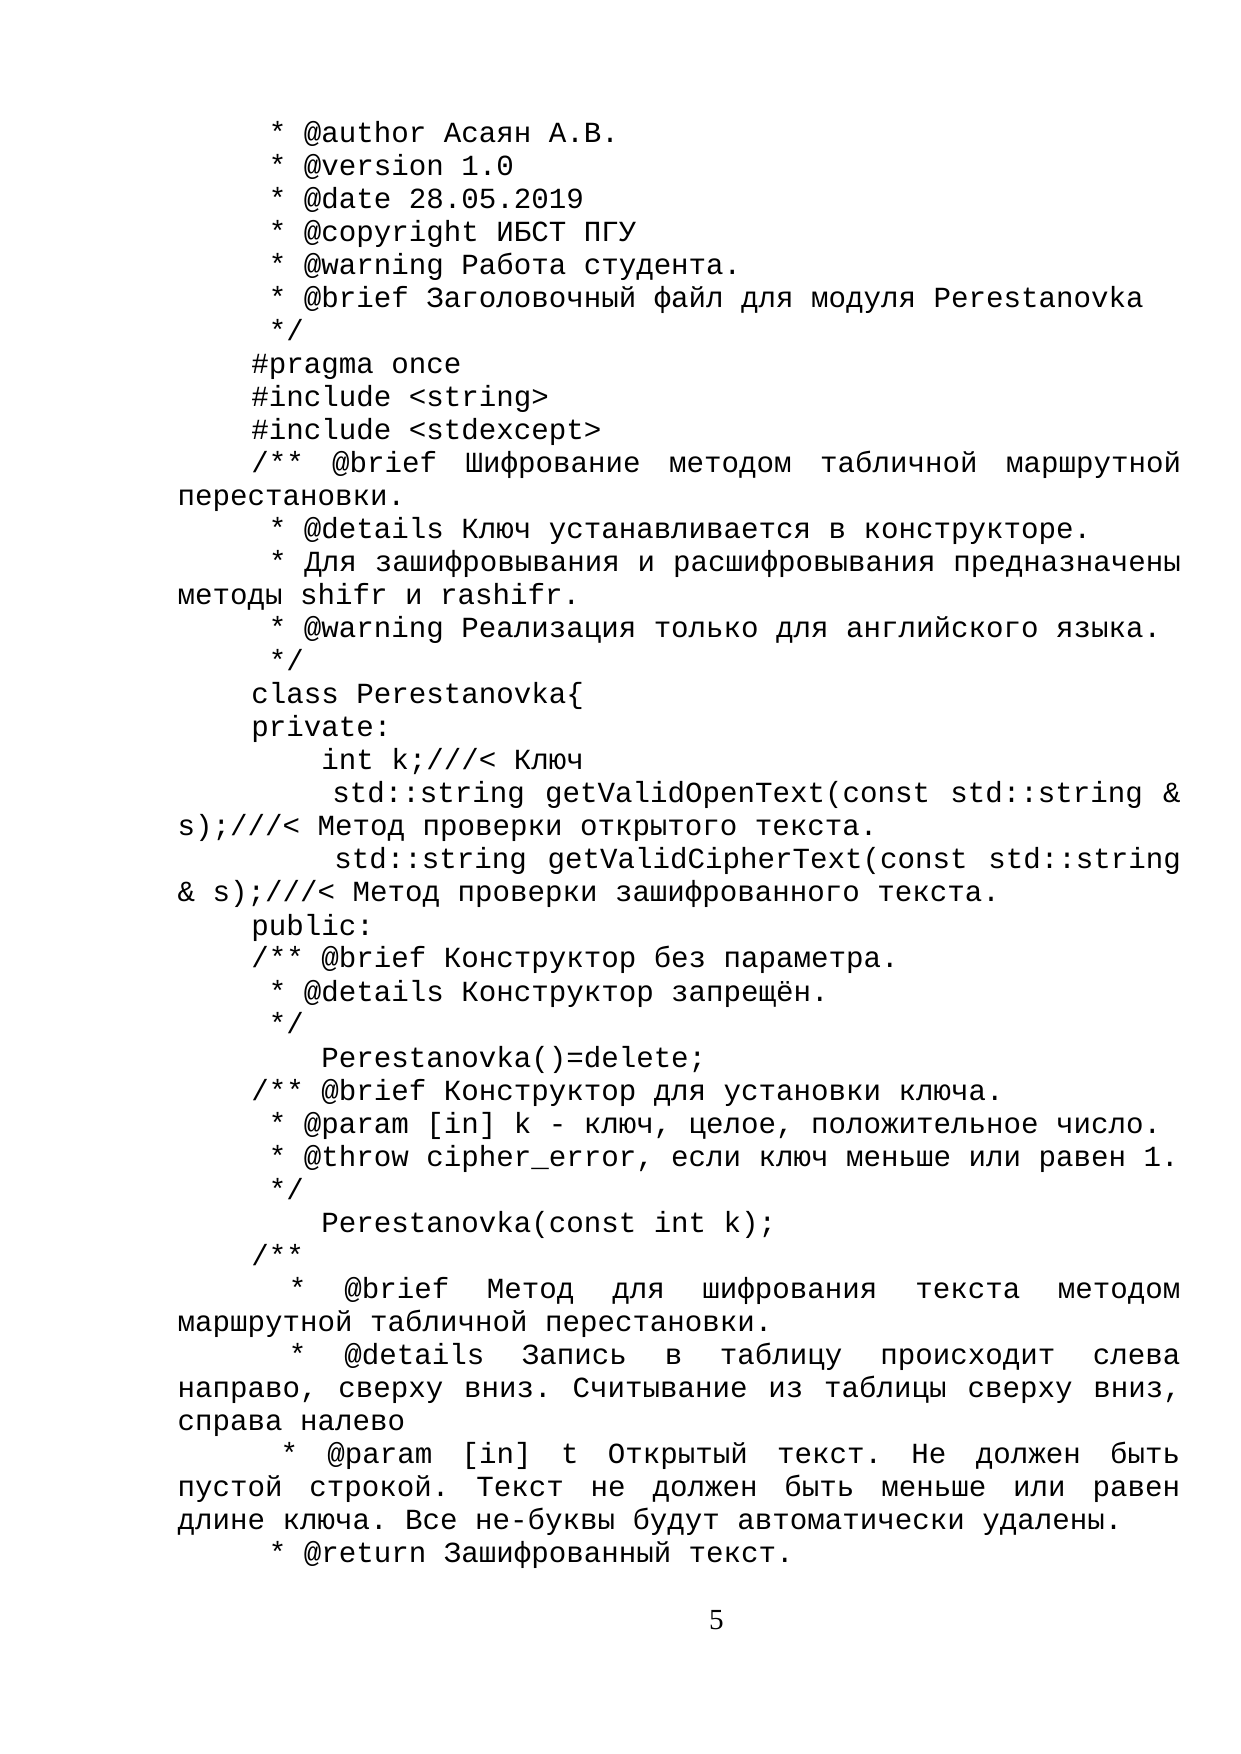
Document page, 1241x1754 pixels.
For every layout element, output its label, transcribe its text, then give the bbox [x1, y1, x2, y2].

text */ [177, 1010, 1181, 1043]
text private: [177, 712, 1181, 746]
text * @warning Работа студента. [177, 250, 1181, 283]
text * @details Ключ устанавливается в конструкторе. [177, 514, 1181, 547]
text * @param [in] t Открытый текст. Не должен быть пустой строкой. Текст не должен быть меньше или равен длине ключа. Все не-буквы будут автоматически удалены. [177, 1439, 1181, 1538]
text */ [177, 1175, 1181, 1208]
text Perestanovka()=delete; [177, 1043, 1181, 1076]
text * @copyright ИБСТ ПГУ [177, 217, 1181, 250]
text Perestanovka(const int k); [177, 1208, 1181, 1241]
text * @param [in] k - ключ, целое, положительное число. [177, 1109, 1181, 1142]
text * @throw cipher_error, если ключ меньше или равен 1. [177, 1142, 1181, 1175]
text * @details Запись в таблицу происходит слева направо, сверху вниз. Считывание из таблицы сверху вниз, справа налево [177, 1340, 1181, 1439]
text * @return Зашифрованный текст. [177, 1538, 1181, 1571]
text public: [177, 911, 1181, 944]
text */ [177, 646, 1181, 679]
text /** [177, 1241, 1181, 1274]
text */ [177, 316, 1181, 349]
text * @version 1.0 [177, 151, 1181, 184]
text std::string getValidCipherText(const std::string & s);///< Метод проверки зашифрованного текста. [177, 844, 1181, 911]
text class Perestanovka{ [177, 679, 1181, 712]
text /** @brief Шифрование методом табличной маршрутной перестановки. [177, 448, 1181, 514]
text * @brief Заголовочный файл для модуля Perestanovka [177, 283, 1181, 316]
text int k;///< Ключ [177, 746, 1181, 778]
text * @brief Метод для шифрования текста методом маршрутной табличной перестановки. [177, 1274, 1181, 1340]
text #include <string> [177, 382, 1181, 415]
text * @author Асаян А.В. [177, 118, 1181, 151]
text /** @brief Конструктор для установки ключа. [177, 1076, 1181, 1109]
text std::string getValidOpenText(const std::string & s);///< Метод проверки открытого текста. [177, 778, 1181, 844]
text * Для зашифровывания и расшифровывания предназначены методы shifr и rashifr. [177, 547, 1181, 613]
text * @details Конструктор запрещён. [177, 977, 1181, 1010]
text #include <stdexcept> [177, 415, 1181, 448]
text /** @brief Конструктор без параметра. [177, 944, 1181, 977]
text * @warning Реализация только для английского языка. [177, 613, 1181, 646]
text #pragma once [177, 349, 1181, 382]
text * @date 28.05.2019 [177, 184, 1181, 217]
